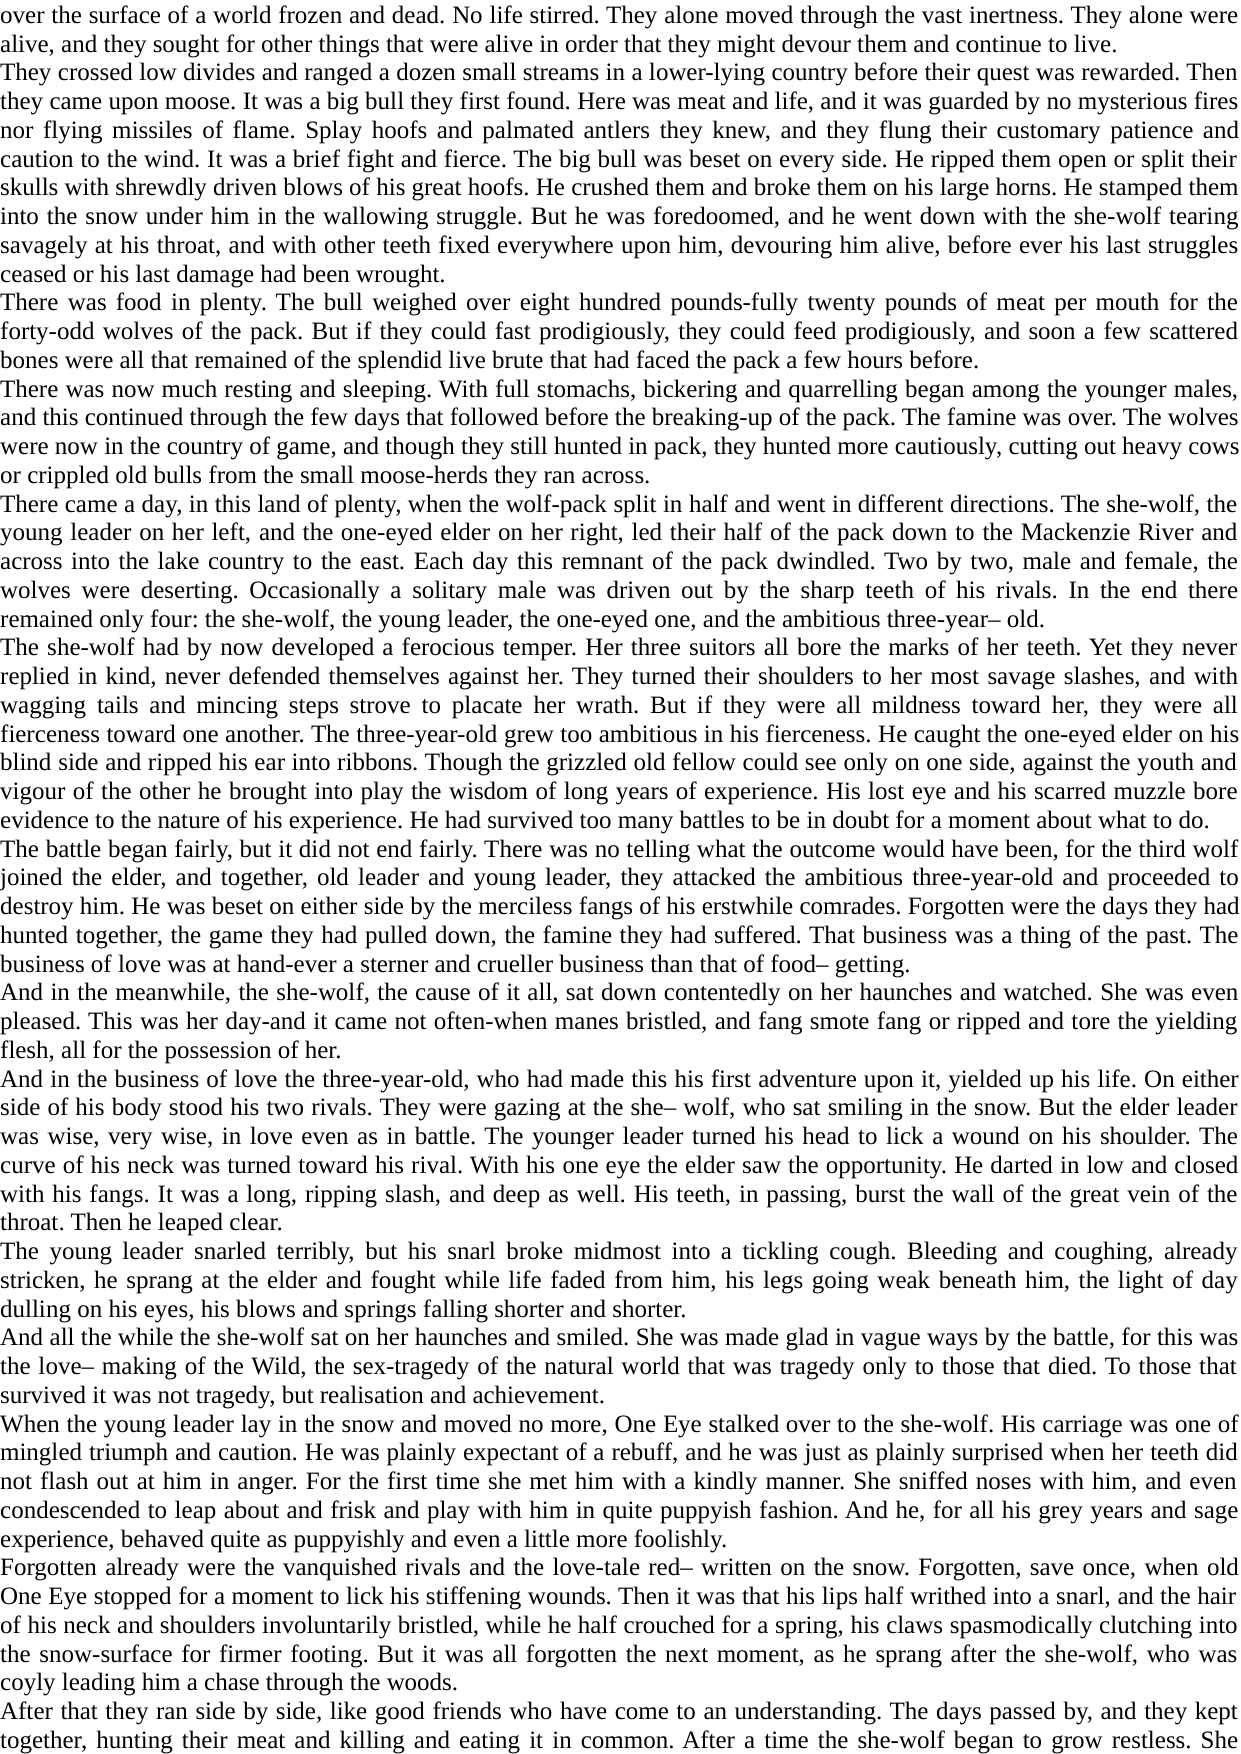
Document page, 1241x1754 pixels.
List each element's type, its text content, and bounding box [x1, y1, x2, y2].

text There was food in plenty. The bull weighed over eight hundred pounds-fully twenty pounds of meat per mouth for the forty-odd wolves of the pack. But if they could fast prodigiously, they could feed prodigiously, and soon a few scattered bones were all that remained of the splendid live brute that had faced the pack a few hours before. [0, 287, 1240, 374]
text There came a day, in this land of plenty, when the wolf-pack split in half and went in different directions. The she-wolf, the young leader on her left, and the one-eyed elder on her right, led their half of the pack down to the Mackenzie River and across into the lake country to the east. Each day this remnant of the pack dwindled. Two by two, male and female, the wolves were deserting. Occasionally a solitary male was driven out by the sharp teeth of his rivals. In the end there remained only four: the she-wolf, the young leader, the one-eyed one, and the ambitious three-year– old. [0, 489, 1240, 632]
text The battle began fairly, but it did not end fairly. There was no telling what the outcome would have been, for the third wolf joined the elder, and together, old leader and young leader, they attacked the ambitious three-year-old and proceeded to destroy him. He was beset on either side by the merciless fangs of his erstwhile comrades. Forgotten were the days they had hunted together, the game they had pulled down, the famine they had suffered. That business was a thing of the past. The business of love was at hand-ever a sterner and crueller business than that of food– getting. [0, 834, 1240, 977]
text Forgotten already were the vanquished rivals and the love-tale red– written on the snow. Forgotten, save once, when old One Eye stopped for a moment to lick his stiffening wounds. Then it was that his lips half writhed into a snarl, and the hair of his neck and shoulders involuntarily bristled, while he half crouched for a spring, his claws spasmodically clutching into the snow-surface for firmer footing. But it was all forgotten the next moment, as he sprang after the she-wolf, who was coyly leading him a chase through the woods. [0, 1552, 1240, 1696]
text And in the meanwhile, the she-wolf, the cause of it all, sat down contentedly on her haunches and watched. She was even pleased. This was her day-and it came not often-when manes bristled, and fang smote fang or ripped and tore the yielding flesh, all for the possession of her. [0, 977, 1240, 1064]
text The she-wolf had by now developed a ferocious temper. Her three suitors all bore the marks of her teeth. Yet they never replied in kind, never defended themselves against her. They turned their shoulders to her most savage slashes, and with wagging tails and mincing steps strove to placate her wrath. But if they were all mildness toward her, they were all fierceness toward one another. The three-year-old grew too ambitious in his fierceness. He caught the one-eyed elder on his blind side and ripped his ear into ribbons. Though the grizzled old fellow could see only on one side, against the youth and vigour of the other he brought into play the wisdom of long years of experience. His lost eye and his scarred muzzle bore evidence to the nature of his experience. He had survived too many battles to be in doubt for a moment about what to do. [0, 632, 1240, 834]
text When the young leader lay in the snow and moved no more, One Eye stalked over to the she-wolf. His carriage was one of mingled triumph and caution. He was plainly expectant of a rebuff, and he was just as plainly surprised when her teeth did not flash out at him in anger. For the first time she met him with a kindly manner. She sniffed noses with him, and even condescended to leap about and frisk and play with him in quite puppyish fashion. And he, for all his grey years and sage experience, behaved quite as puppyishly and even a little more foolishly. [0, 1409, 1240, 1552]
text over the surface of a world frozen and dead. No life stirred. They alone moved through the vast inertness. They alone were alive, and they sought for other things that were alive in order that they might devour them and continue to live. [0, 0, 1240, 57]
text And in the business of love the three-year-old, who had made this his first adventure upon it, yielded up his life. On either side of his body stood his two rivals. They were gazing at the she– wolf, who sat smiling in the snow. But the elder leader was wise, very wise, in love even as in battle. The younger leader turned his head to lick a wound on his shoulder. The curve of his neck was turned toward his rival. With his one eye the elder saw the opportunity. He darted in low and closed with his fangs. It was a long, ripping slash, and deep as well. His teeth, in passing, burst the wall of the great vein of the throat. Then he leaped clear. [0, 1064, 1240, 1236]
text After that they ran side by side, like good friends who have come to an understanding. The days passed by, and they kept together, hunting their meat and killing and eating it in common. After a time the she-wolf began to grow restless. She [0, 1696, 1240, 1754]
text The young leader snarled terribly, but his snarl broke midmost into a tickling cough. Bleeding and coughing, already stricken, he sprang at the elder and fought while life faded from him, his legs going weak beneath him, the light of day dulling on his eyes, his blows and springs falling shorter and shorter. [0, 1236, 1240, 1322]
text There was now much resting and sleeping. With full stomachs, bickering and quarrelling began among the younger males, and this continued through the few days that followed before the breaking-up of the pack. The famine was over. The wolves were now in the country of game, and though they still hunted in pack, they hunted more cautiously, cutting out heavy cows or crippled old bulls from the small moose-herds they ran across. [0, 374, 1240, 489]
text They crossed low divides and ranged a dozen small streams in a lower-lying country before their quest was rewarded. Then they came upon moose. It was a big bull they first found. Here was meat and life, and it was guarded by no mysterious fires nor flying missiles of flame. Splay hoofs and palmated antlers they knew, and they flung their customary patience and caution to the wind. It was a brief fight and fierce. The big bull was beset on every side. He ripped them open or split their skulls with shrewdly driven blows of his great hoofs. He crushed them and broke them on his large horns. He stamped them into the snow under him in the wallowing struggle. But he was foredoomed, and he went down with the she-wolf tearing savagely at his throat, and with other teeth fixed everywhere upon him, devouring him alive, before ever his last struggles ceased or his last damage had been wrought. [0, 57, 1240, 287]
text And all the while the she-wolf sat on her haunches and smiled. She was made glad in vague ways by the battle, for this was the love– making of the Wild, the sex-tragedy of the natural world that was tragedy only to those that died. To those that survived it was not tragedy, but realisation and achievement. [0, 1322, 1240, 1409]
